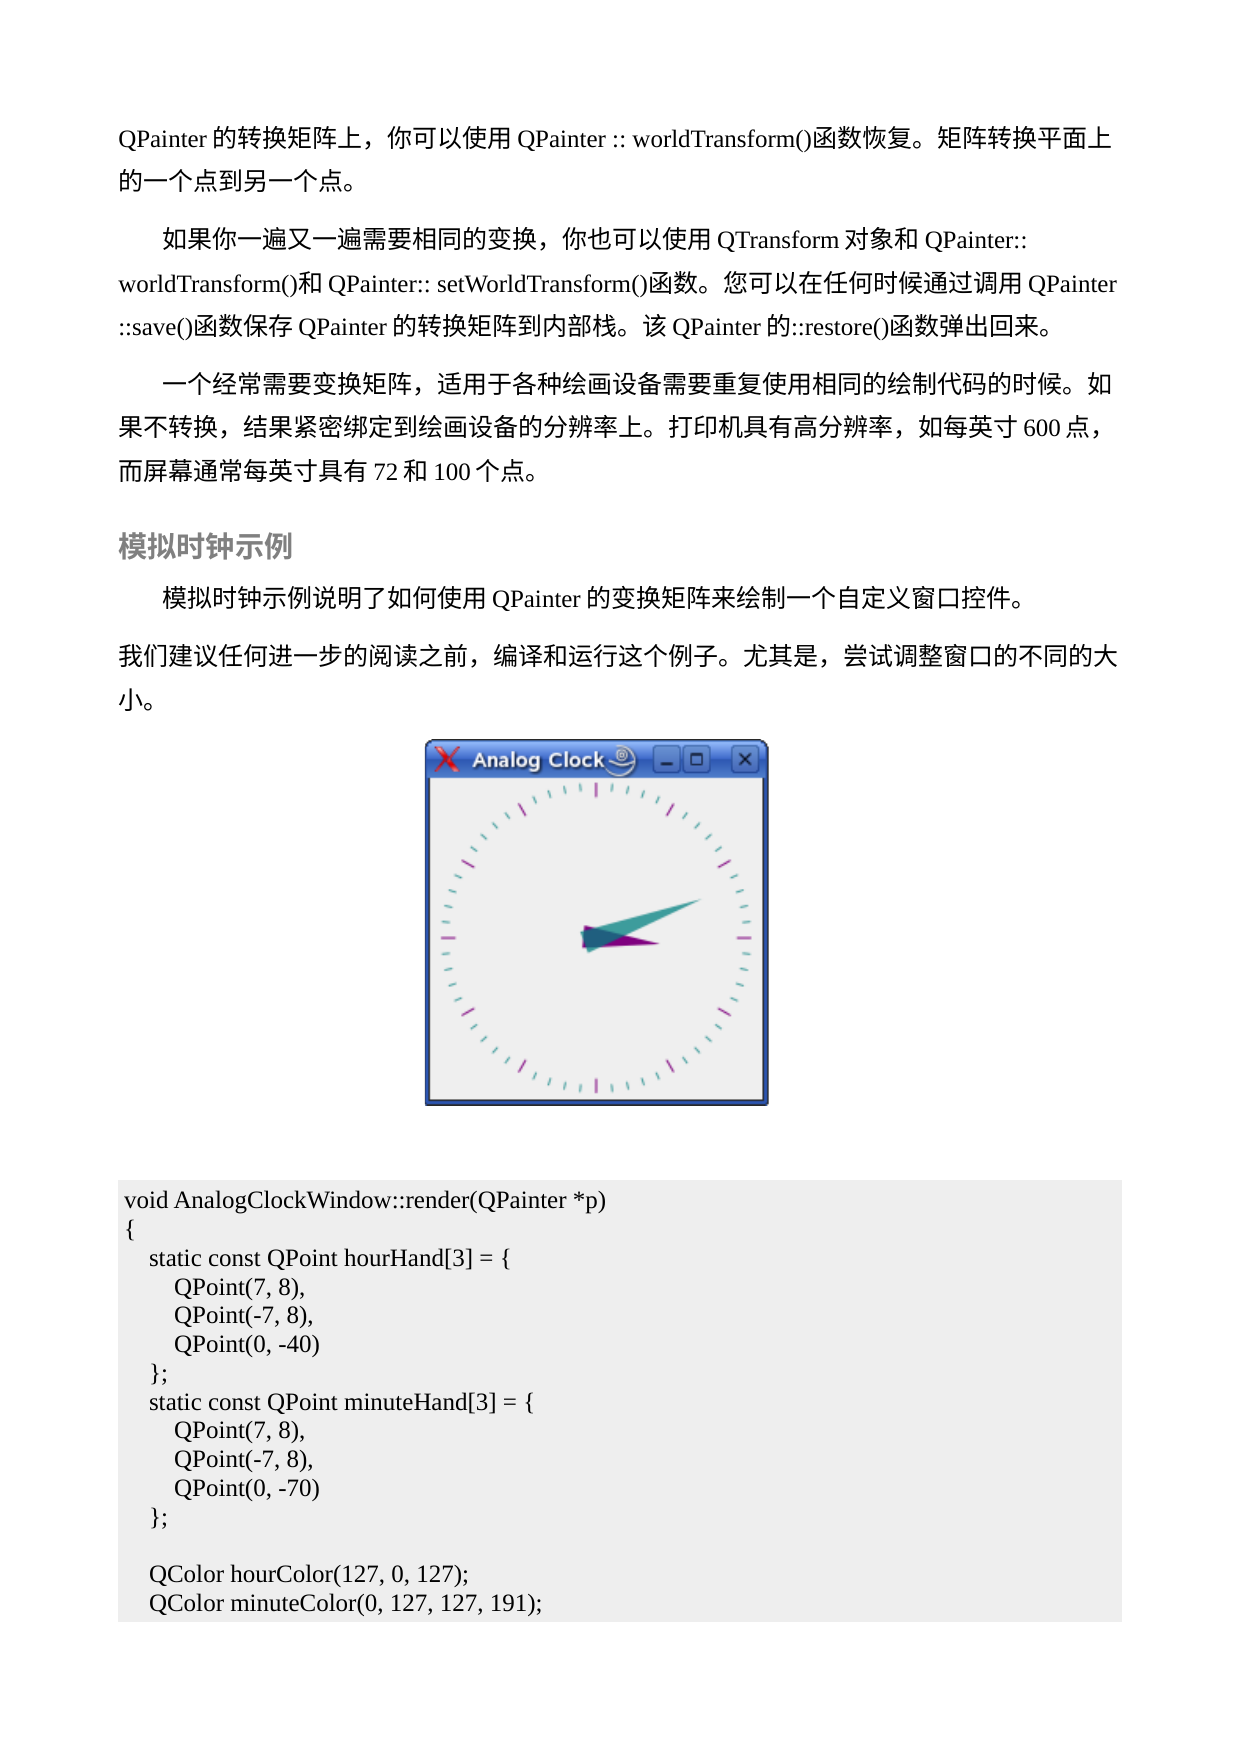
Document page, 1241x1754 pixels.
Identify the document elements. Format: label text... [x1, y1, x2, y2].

text 我们建议任何进一步的阅读之前，编译和运行这个例子。尤其是，尝试调整窗口的不同的大小。 [118, 637, 1122, 716]
subtitle 模拟时钟示例 [118, 524, 1122, 566]
picture [424, 739, 769, 1106]
text 模拟时钟示例说明了如何使用QPainter的变换矩阵来绘制一个自定义窗口控件。 [118, 579, 1122, 615]
text QPainter的转换矩阵上，你可以使用QPainter :: worldTransform()函数恢复。矩阵转换平面上的一个点到另一个点。 [118, 118, 1122, 198]
text 一个经常需要变换矩阵，适用于各种绘画设备需要重复使用相同的绘制代码的时候。如果不转换，结果紧密绑定到绘画设备的分辨率上。打印机具有高分辨率，如每英寸600点，而屏幕通常每英寸具有72和100个点。 [118, 364, 1122, 488]
text 如果你一遍又一遍需要相同的变换，你也可以使用QTransform对象和QPainter:: worldTransform()和QPainter:: setWorldTransform()函数。您可以在任何时候通过调用QPainter ::save()函数保存QPainter的转换矩阵到内部栈。该QPainter的::restore()函数弹出回来。 [118, 219, 1122, 343]
table_header void AnalogClockWindow::render(QPainter *p) { static const QPoint hourHand[3] = { QPoint(7, 8), QPoint(-7, 8), QPoint(0, -40) }; static const QPoint minuteHand[3] = { QPoint(7, 8), QPoint(-7, 8), QPoint(0, -70) }; QColor hourColor(127, 0, 127); QColor minuteColor(0, 127, 127, 191); [118, 1180, 1122, 1622]
